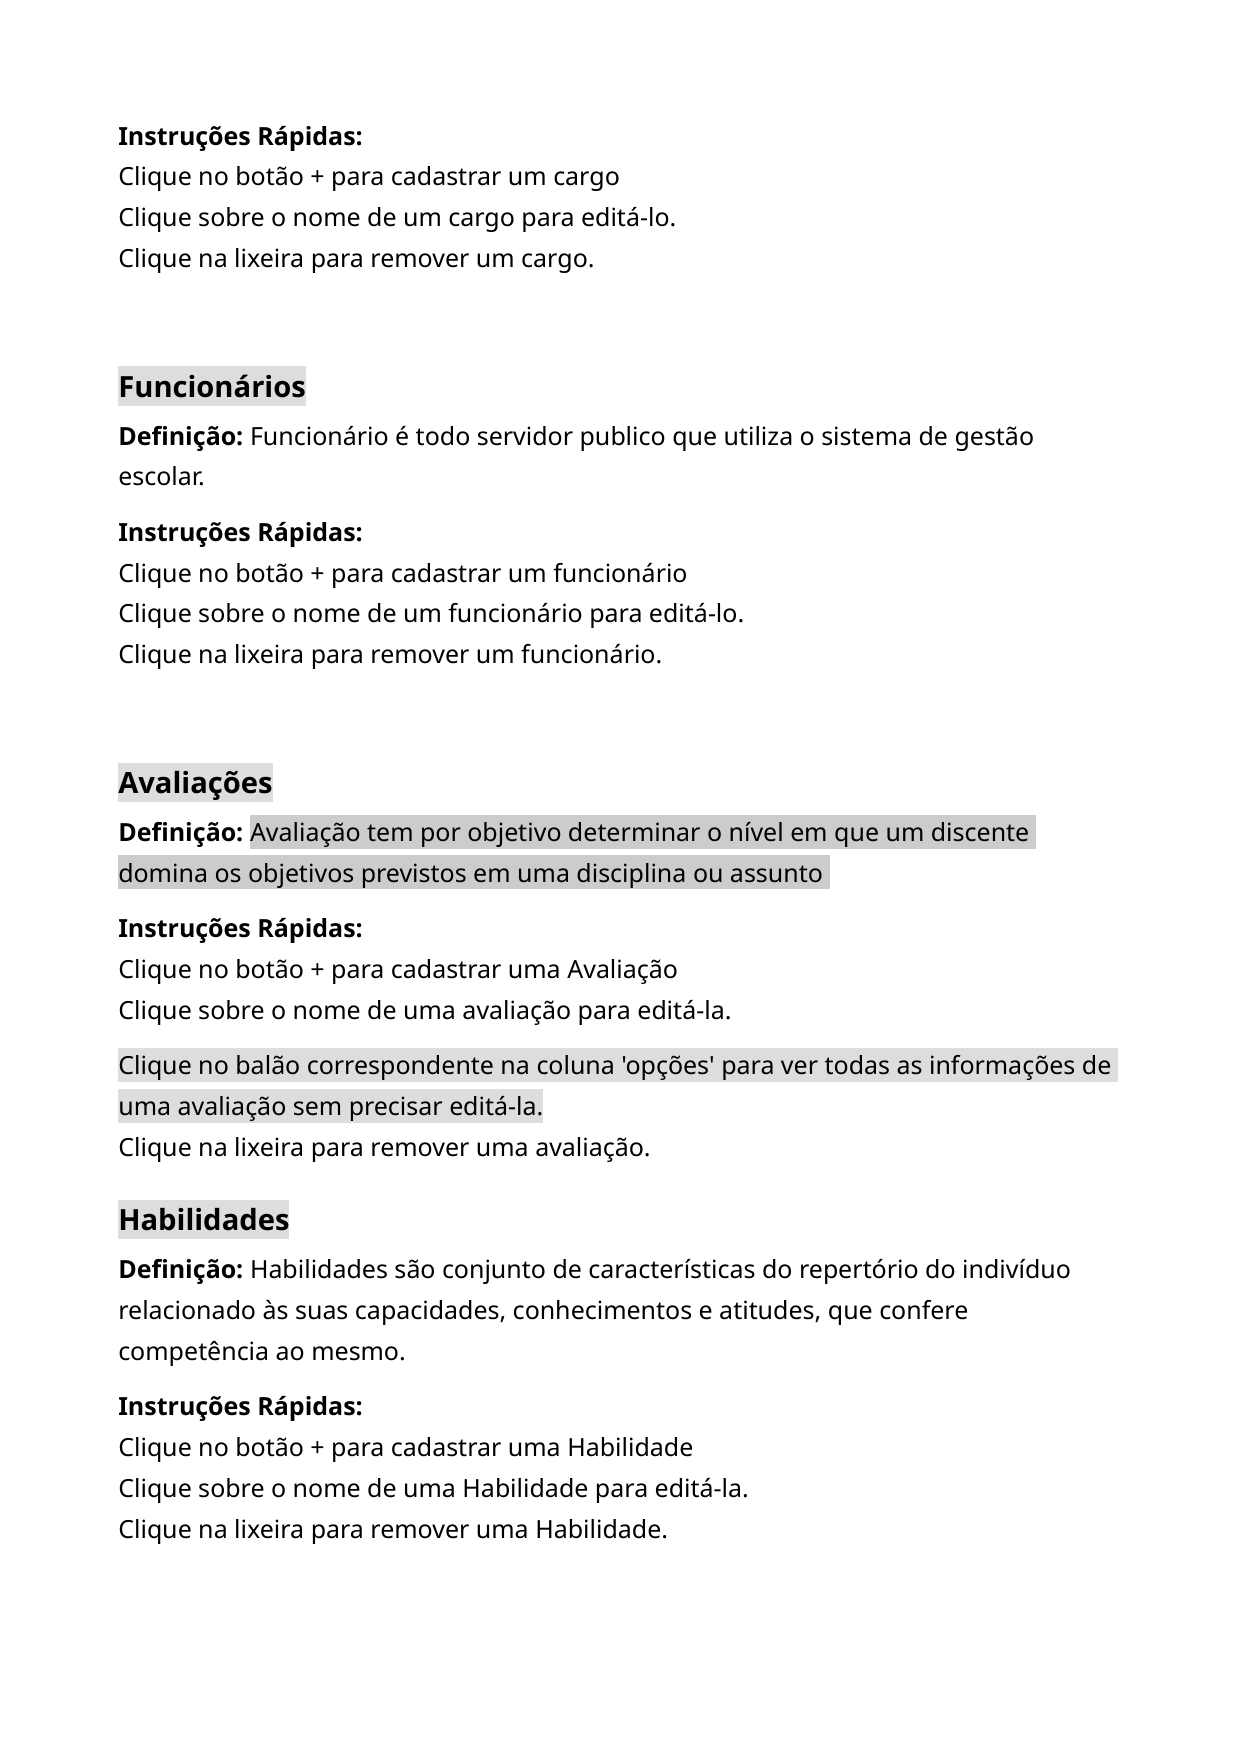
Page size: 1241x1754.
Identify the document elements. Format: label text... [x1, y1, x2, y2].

text Instruções Rápidas: Clique no botão + para cadastrar um funcionário Clique sobre o nome de um funcionário para editá-lo. Clique na lixeira para remover um funcionário. [118, 514, 1122, 671]
text Definição: Funcionário é todo servidor publico que utiliza o sistema de gestão escolar. [118, 418, 1122, 493]
text Instruções Rápidas: Clique no botão + para cadastrar um cargo Clique sobre o nome de um cargo para editá-lo. Clique na lixeira para remover um cargo. [118, 118, 1122, 275]
subtitle Funcionários [118, 366, 1122, 406]
text Clique no balão correspondente na coluna 'opções' para ver todas as informações de uma avaliação sem precisar editá-la. Clique na lixeira para remover uma avaliação. [118, 1048, 1122, 1164]
subtitle Avaliações [118, 762, 1122, 802]
subtitle Habilidades [118, 1199, 1122, 1239]
text Definição: Habilidades são conjunto de características do repertório do indivíduo relacionado às suas capacidades, conhecimentos e atitudes, que confere competência ao mesmo. [118, 1252, 1122, 1367]
text Instruções Rápidas: Clique no botão + para cadastrar uma Avaliação Clique sobre o nome de uma avaliação para editá-la. [118, 911, 1122, 1027]
text Definição: Avaliação tem por objetivo determinar o nível em que um discente domina os objetivos previstos em uma disciplina ou assunto [118, 814, 1122, 889]
text Instruções Rápidas: Clique no botão + para cadastrar uma Habilidade Clique sobre o nome de uma Habilidade para editá-la. Clique na lixeira para remover uma Habilidade. [118, 1389, 1122, 1545]
